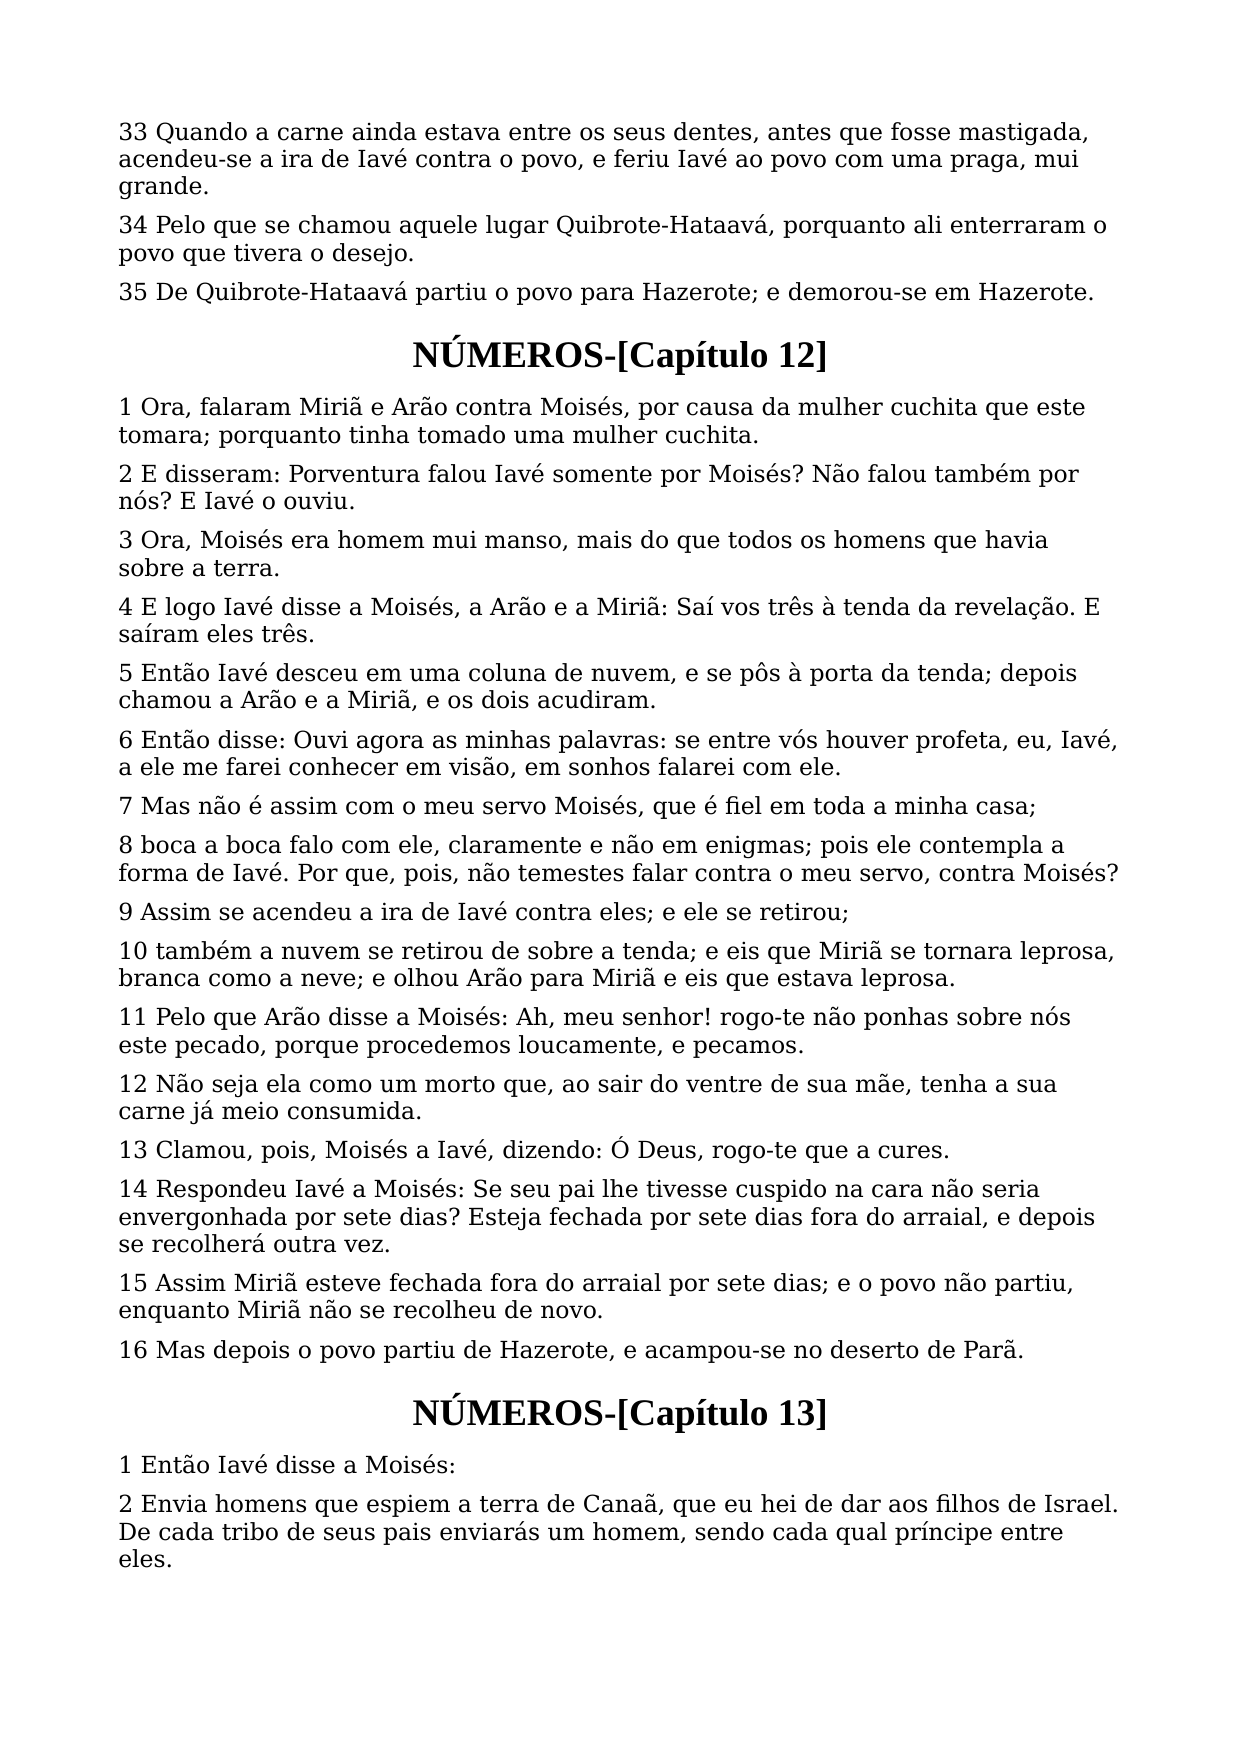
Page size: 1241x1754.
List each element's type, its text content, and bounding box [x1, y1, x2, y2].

subtitle NÚMEROS-[Capítulo 12] [118, 332, 1122, 376]
text 16 Mas depois o povo partiu de Hazerote, e acampou-se no deserto de Parã. [118, 1336, 1122, 1363]
text 11 Pelo que Arão disse a Moisés: Ah, meu senhor! rogo-te não ponhas sobre nós este pecado, porque procedemos loucamente, e pecamos. [118, 1004, 1122, 1058]
text 1 Ora, falaram Miriã e Arão contra Moisés, por causa da mulher cuchita que este tomara; porquanto tinha tomado uma mulher cuchita. [118, 394, 1122, 448]
text 35 De Quibrote-Hataavá partiu o povo para Hazerote; e demorou-se em Hazerote. [118, 278, 1122, 306]
subtitle NÚMEROS-[Capítulo 13] [118, 1390, 1122, 1433]
text 2 Envia homens que espiem a terra de Canaã, que eu hei de dar aos filhos de Israel. De cada tribo de seus pais enviarás um homem, sendo cada qual príncipe entre eles. [118, 1491, 1122, 1573]
text 9 Assim se acendeu a ira de Iavé contra eles; e ele se retirou; [118, 898, 1122, 926]
text 1 Então Iavé disse a Moisés: [118, 1452, 1122, 1479]
text 34 Pelo que se chamou aquele lugar Quibrote-Hataavá, porquanto ali enterraram o povo que tivera o desejo. [118, 212, 1122, 266]
text 33 Quando a carne ainda estava entre os seus dentes, antes que fosse mastigada, acendeu-se a ira de Iavé contra o povo, e feriu Iavé ao povo com uma praga, mui grande. [118, 118, 1122, 200]
text 10 também a nuvem se retirou de sobre a tenda; e eis que Miriã se tornara leprosa, branca como a neve; e olhou Arão para Miriã e eis que estava leprosa. [118, 937, 1122, 992]
text 14 Respondeu Iavé a Moisés: Se seu pai lhe tivesse cuspido na cara não seria envergonhada por sete dias? Esteja fechada por sete dias fora do arraial, e depois se recolherá outra vez. [118, 1176, 1122, 1258]
text 4 E logo Iavé disse a Moisés, a Arão e a Miriã: Saí vos três à tenda da revelação. E saíram eles três. [118, 593, 1122, 648]
text 6 Então disse: Ouvi agora as minhas palavras: se entre vós houver profeta, eu, Iavé, a ele me farei conhecer em visão, em sonhos falarei com ele. [118, 726, 1122, 781]
text 3 Ora, Moisés era homem mui manso, mais do que todos os homens que havia sobre a terra. [118, 527, 1122, 581]
text 2 E disseram: Porventura falou Iavé somente por Moisés? Não falou também por nós? E Iavé o ouviu. [118, 460, 1122, 515]
text 7 Mas não é assim com o meu servo Moisés, que é fiel em toda a minha casa; [118, 793, 1122, 820]
text 15 Assim Miriã esteve fechada fora do arraial por sete dias; e o povo não partiu, enquanto Miriã não se recolheu de novo. [118, 1270, 1122, 1324]
text 8 boca a boca falo com ele, claramente e não em enigmas; pois ele contempla a forma de Iavé. Por que, pois, não temestes falar contra o meu servo, contra Moisés? [118, 832, 1122, 886]
text 5 Então Iavé desceu em uma coluna de nuvem, e se pôs à porta da tenda; depois chamou a Arão e a Miriã, e os dois acudiram. [118, 660, 1122, 714]
text 12 Não seja ela como um morto que, ao sair do ventre de sua mãe, tenha a sua carne já meio consumida. [118, 1070, 1122, 1125]
text 13 Clamou, pois, Moisés a Iavé, dizendo: Ó Deus, rogo-te que a cures. [118, 1137, 1122, 1164]
